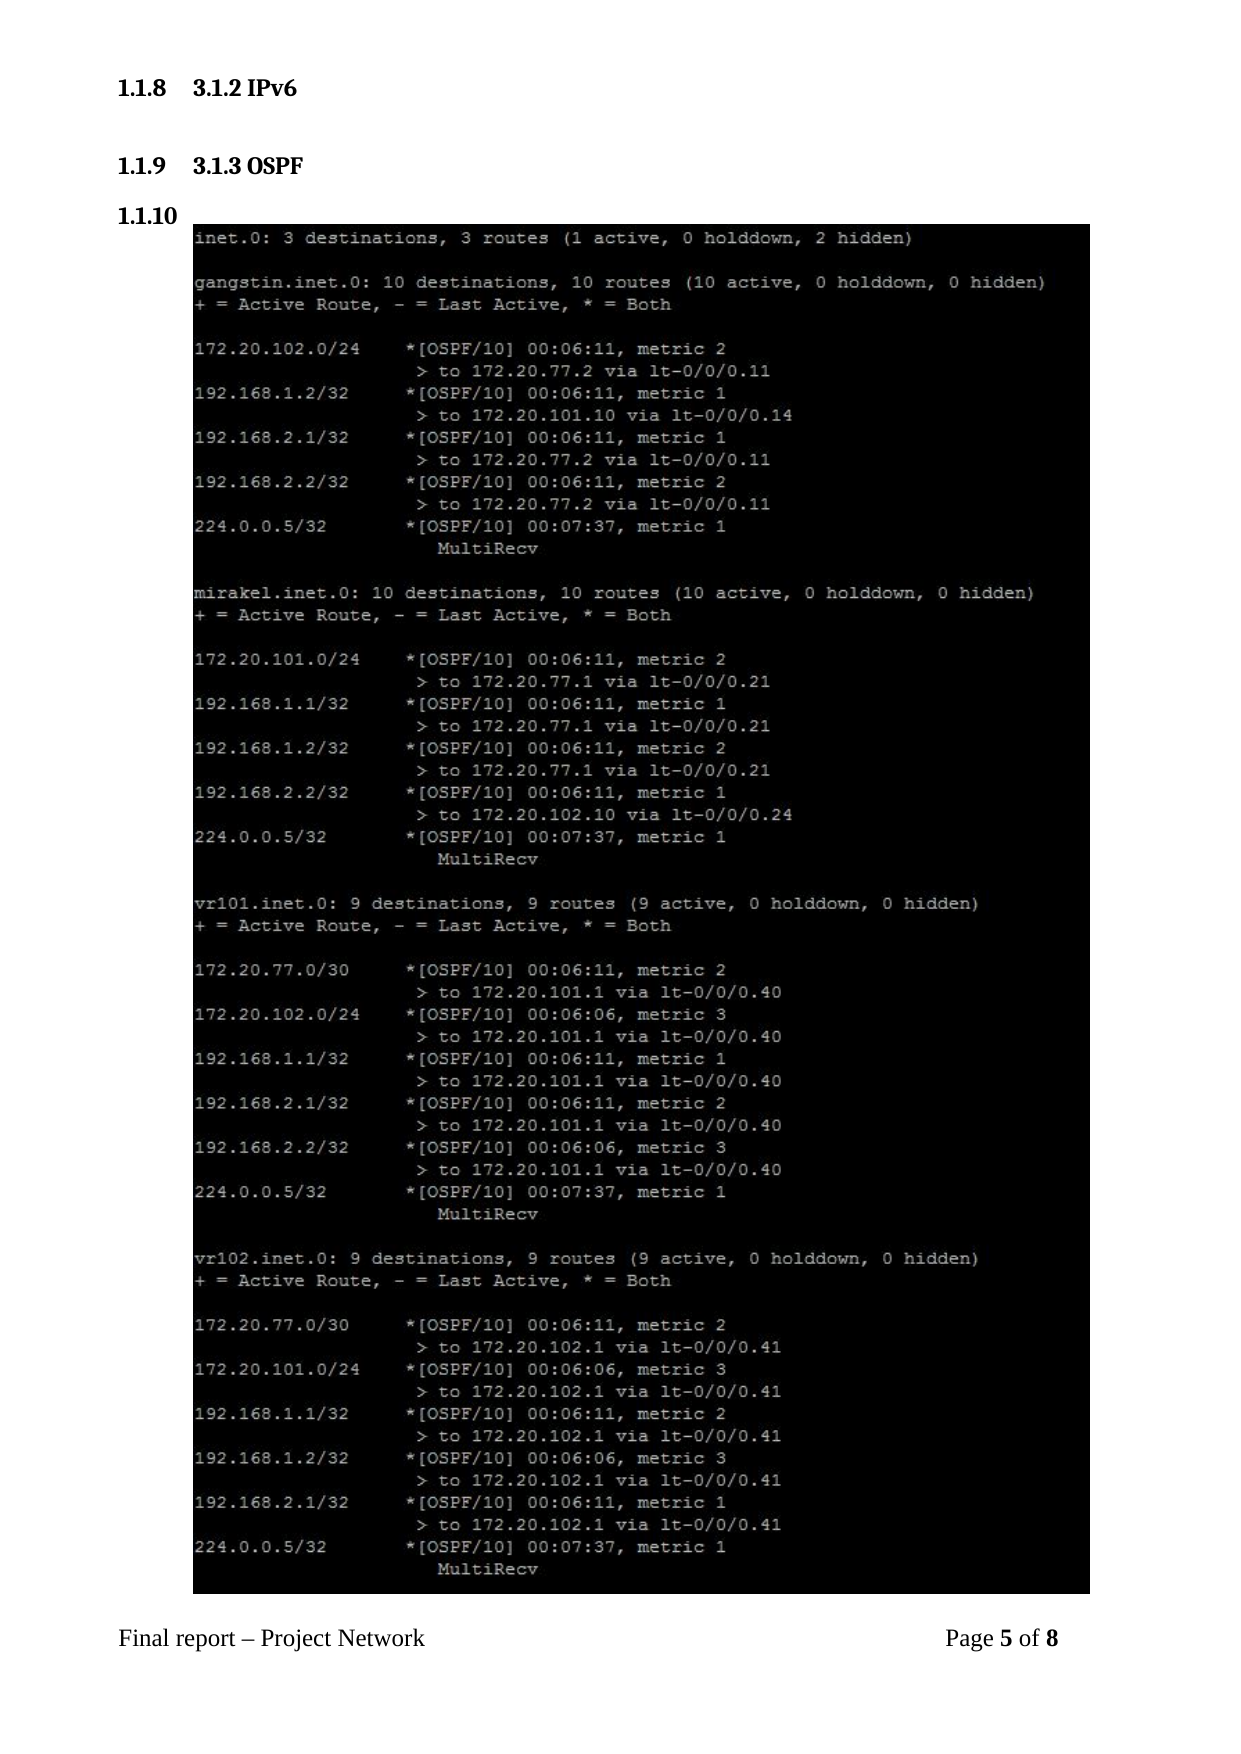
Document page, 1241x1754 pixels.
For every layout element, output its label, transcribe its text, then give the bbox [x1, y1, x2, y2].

subtitle 3.1.3 OSPF [118, 152, 1122, 181]
subtitle 3.1.2 IPv6 [118, 74, 1122, 102]
